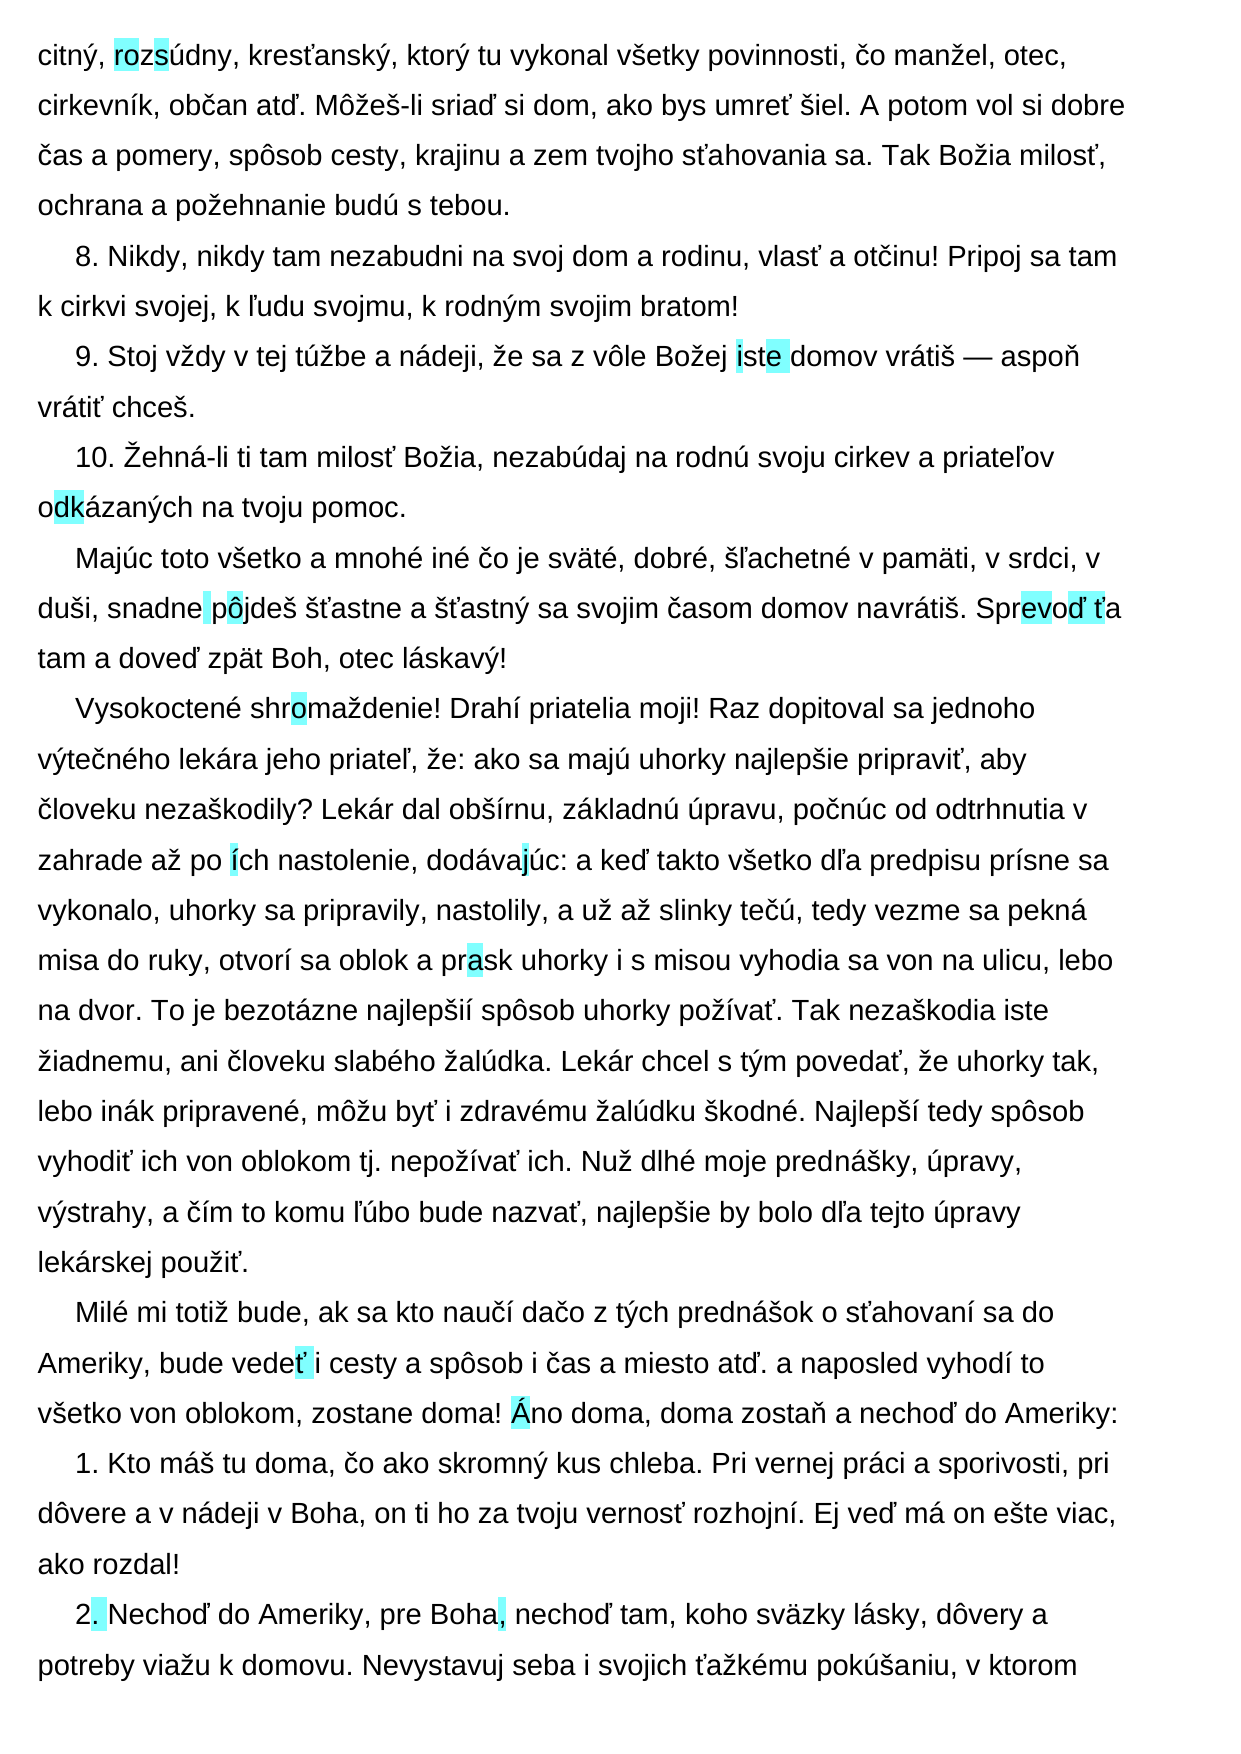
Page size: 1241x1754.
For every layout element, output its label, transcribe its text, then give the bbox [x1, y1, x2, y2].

text 8. Nikdy, nikdy tam nezabudni na svoj dom a rodinu, vlasť a otčinu! Pripoj sa tam k cirkvi svojej, k ľudu svojmu, k rodným svojim bratom! [37, 239, 1130, 323]
text Milé mi totiž bude, ak sa kto naučí dačo z tých prednášok o sťahovaní sa do Ameriky, bude vedeť i cesty a spôsob i čas a miesto atď. a naposled vyhodí to všetko von oblokom, zostane doma! Áno doma, doma zostaň a nechoď do Ameriky: [37, 1295, 1130, 1429]
text 2. Nechoď do Ameriky, pre Boha, nechoď tam, koho sväzky lásky, dôvery a potreby viažu k do­movu. Nevystavuj seba i svojich ťažkému pokúša­niu, v ktorom [37, 1597, 1130, 1681]
text 1. Kto máš tu doma, čo ako skromný kus chleba. Pri vernej práci a sporivosti, pri dôvere a v nádeji v Boha, on ti ho za tvoju vernosť roz­hojní. Ej veď má on ešte viac, ako rozdal! [37, 1446, 1130, 1580]
text citný, rozsúdny, kresťanský, ktorý tu vykonal všetky povinnosti, čo manžel, otec, cirkevník, občan atď. Môžeš-li sriaď si dom, ako bys umreť šiel. A potom vol si dobre čas a pomery, spôsob cesty, krajinu a zem tvojho sťa­hovania sa. Tak Božia milosť, ochrana a požehna­nie budú s tebou. [37, 37, 1130, 222]
text 10. Žehná-li ti tam milosť Božia, nezabúdaj na rodnú svoju cirkev a priateľov odkázaných na tvoju pomoc. [37, 440, 1130, 524]
text Vysokoctené shromaždenie! Drahí priatelia moji! Raz dopitoval sa jednoho výtečného lekára jeho priateľ, že: ako sa majú uhorky najlepšie pripraviť, aby človeku nezaškodily? Lekár dal obšírnu, zá­kladnú úpravu, počnúc od odtrhnutia v zahrade až po ích nastolenie, dodávajúc: a keď takto všetko dľa predpisu prísne sa vykonalo, uhorky sa pripravily, nastolily, a už až slinky tečú, tedy vezme sa pekná misa do ruky, otvorí sa oblok a prask uhorky i s misou vyhodia sa von na ulicu, lebo na dvor. To je bezotázne najlepšií spôsob uhorky požívať. Tak nezaškodia iste žiadnemu, ani človeku slabého žalúdka. Lekár chcel s tým povedať, že uhorky tak, lebo inák pripravené, môžu byť i zdravému žalúdku škodné. Najlepší tedy spôsob vyhodiť ich von oblokom tj. nepožívať ich. Nuž dlhé moje pred­nášky, úpravy, výstrahy, a čím to komu ľúbo bude nazvať, najlepšie by bolo dľa tejto úpravy lekárskej použiť. [37, 692, 1130, 1278]
text Majúc toto všetko a mnohé iné čo je sväté, dobré, šľachetné v pamäti, v srdci, v duši, snadne pôjdeš šťastne a šťastný sa svojim časom domov na­vrátiš. Sprevoď ťa tam a doveď zpät Boh, otec láskavý! [37, 541, 1130, 675]
text 9. Stoj vždy v tej túžbe a nádeji, že sa z vôle Božej iste domov vrátiš — aspoň vrátiť chceš. [37, 339, 1130, 423]
